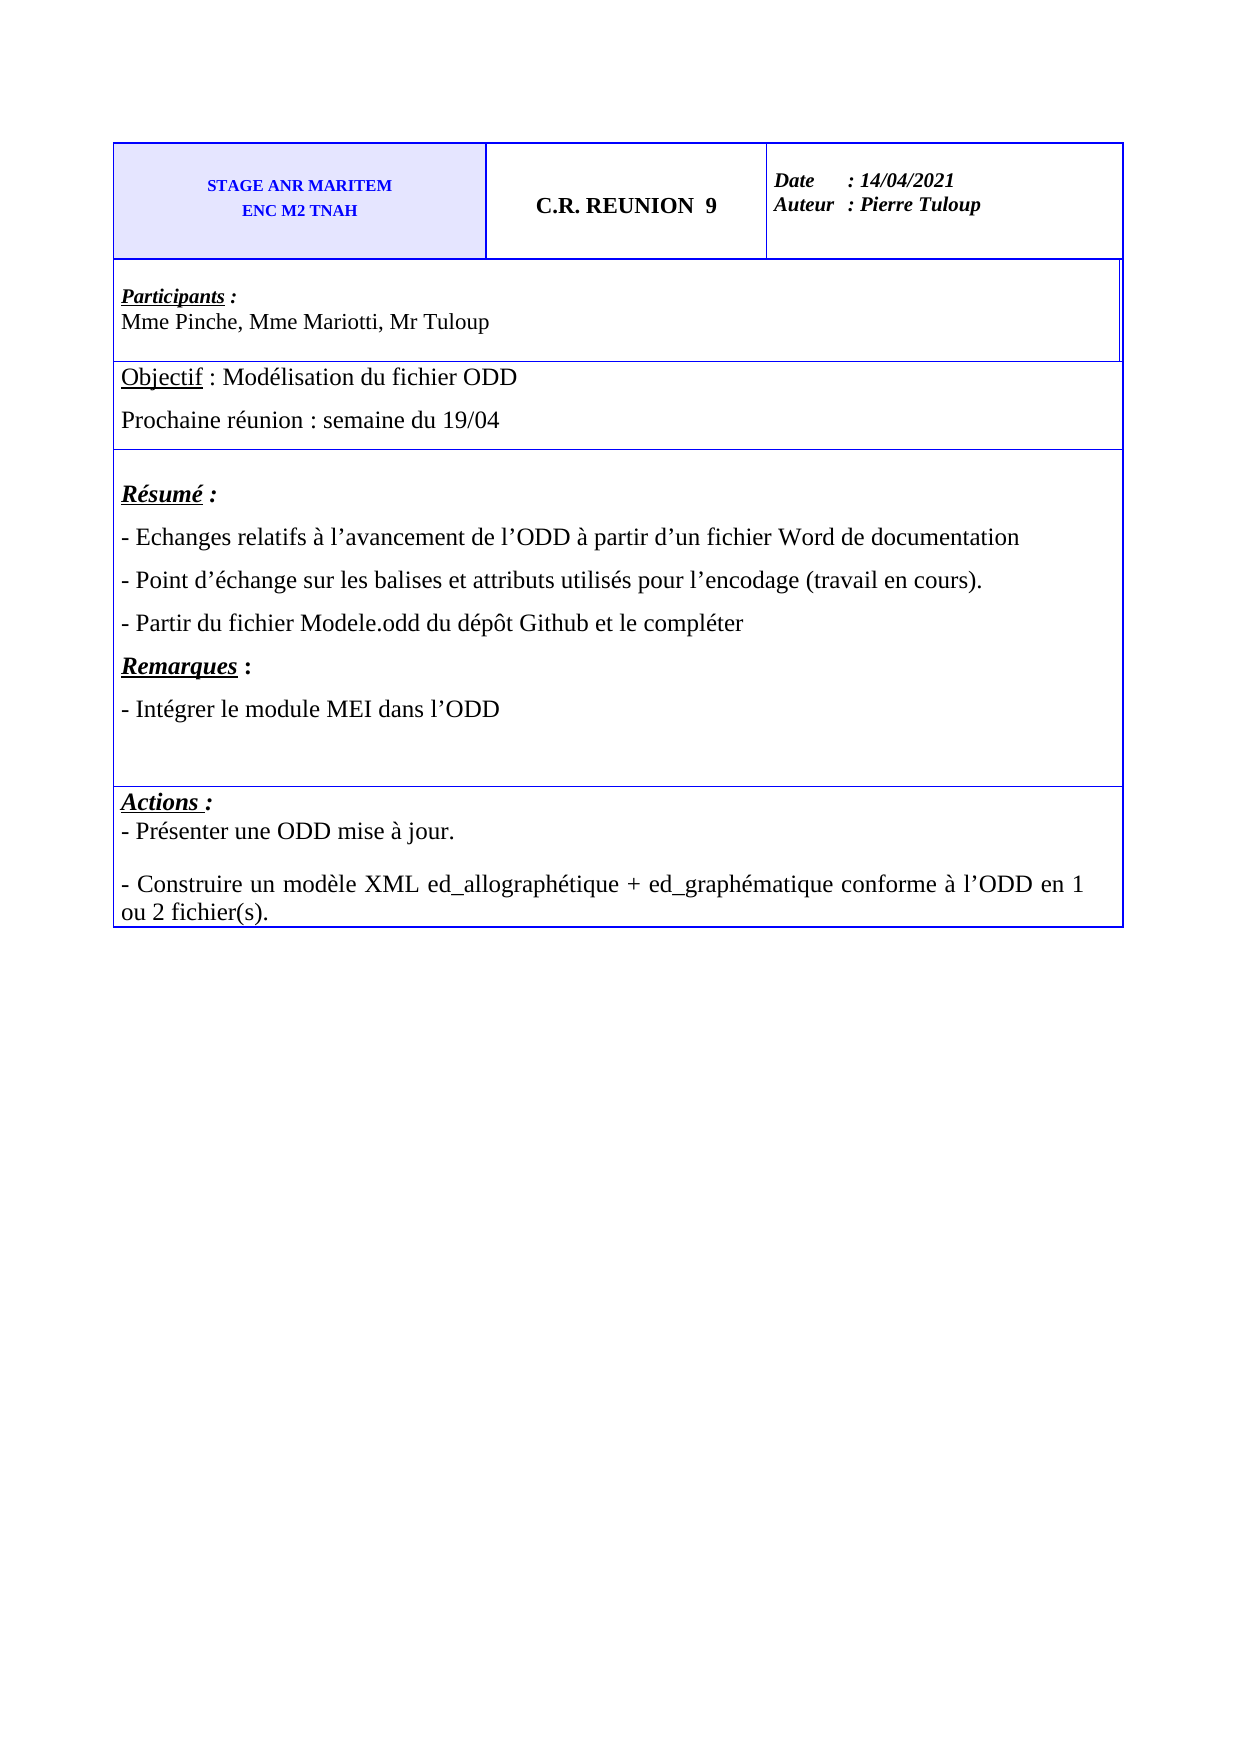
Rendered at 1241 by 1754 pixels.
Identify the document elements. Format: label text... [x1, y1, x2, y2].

table_header STAGE ANR MARITEM ENC M2 TNAH [114, 144, 485, 258]
table_header C.R. REUNION 9 [487, 144, 766, 258]
table_cell Participants : Mme Pinche, Mme Mariotti, Mr Tuloup [114, 260, 1119, 361]
table_header Date : 14/04/2021 Auteur : Pierre Tuloup [767, 144, 1122, 258]
table_cell Objectif : Modélisation du fichier ODD Prochaine réunion : semaine du 19/04 [114, 362, 1122, 448]
table_cell Actions : - Présenter une ODD mise à jour. - Construire un modèle XML ed_allographétique + ed_graphématique conforme à l’ODD en 1 ou 2 fichier(s). [114, 787, 1122, 926]
table_cell Résumé : - Echanges relatifs à l’avancement de l’ODD à partir d’un fichier Word de documentation - Point d’échange sur les balises et attributs utilisés pour l’encodage (travail en cours). - Partir du fichier Modele.odd du dépôt Github et le compléter Remarques : - Intégrer le module MEI dans l’ODD [114, 450, 1122, 786]
